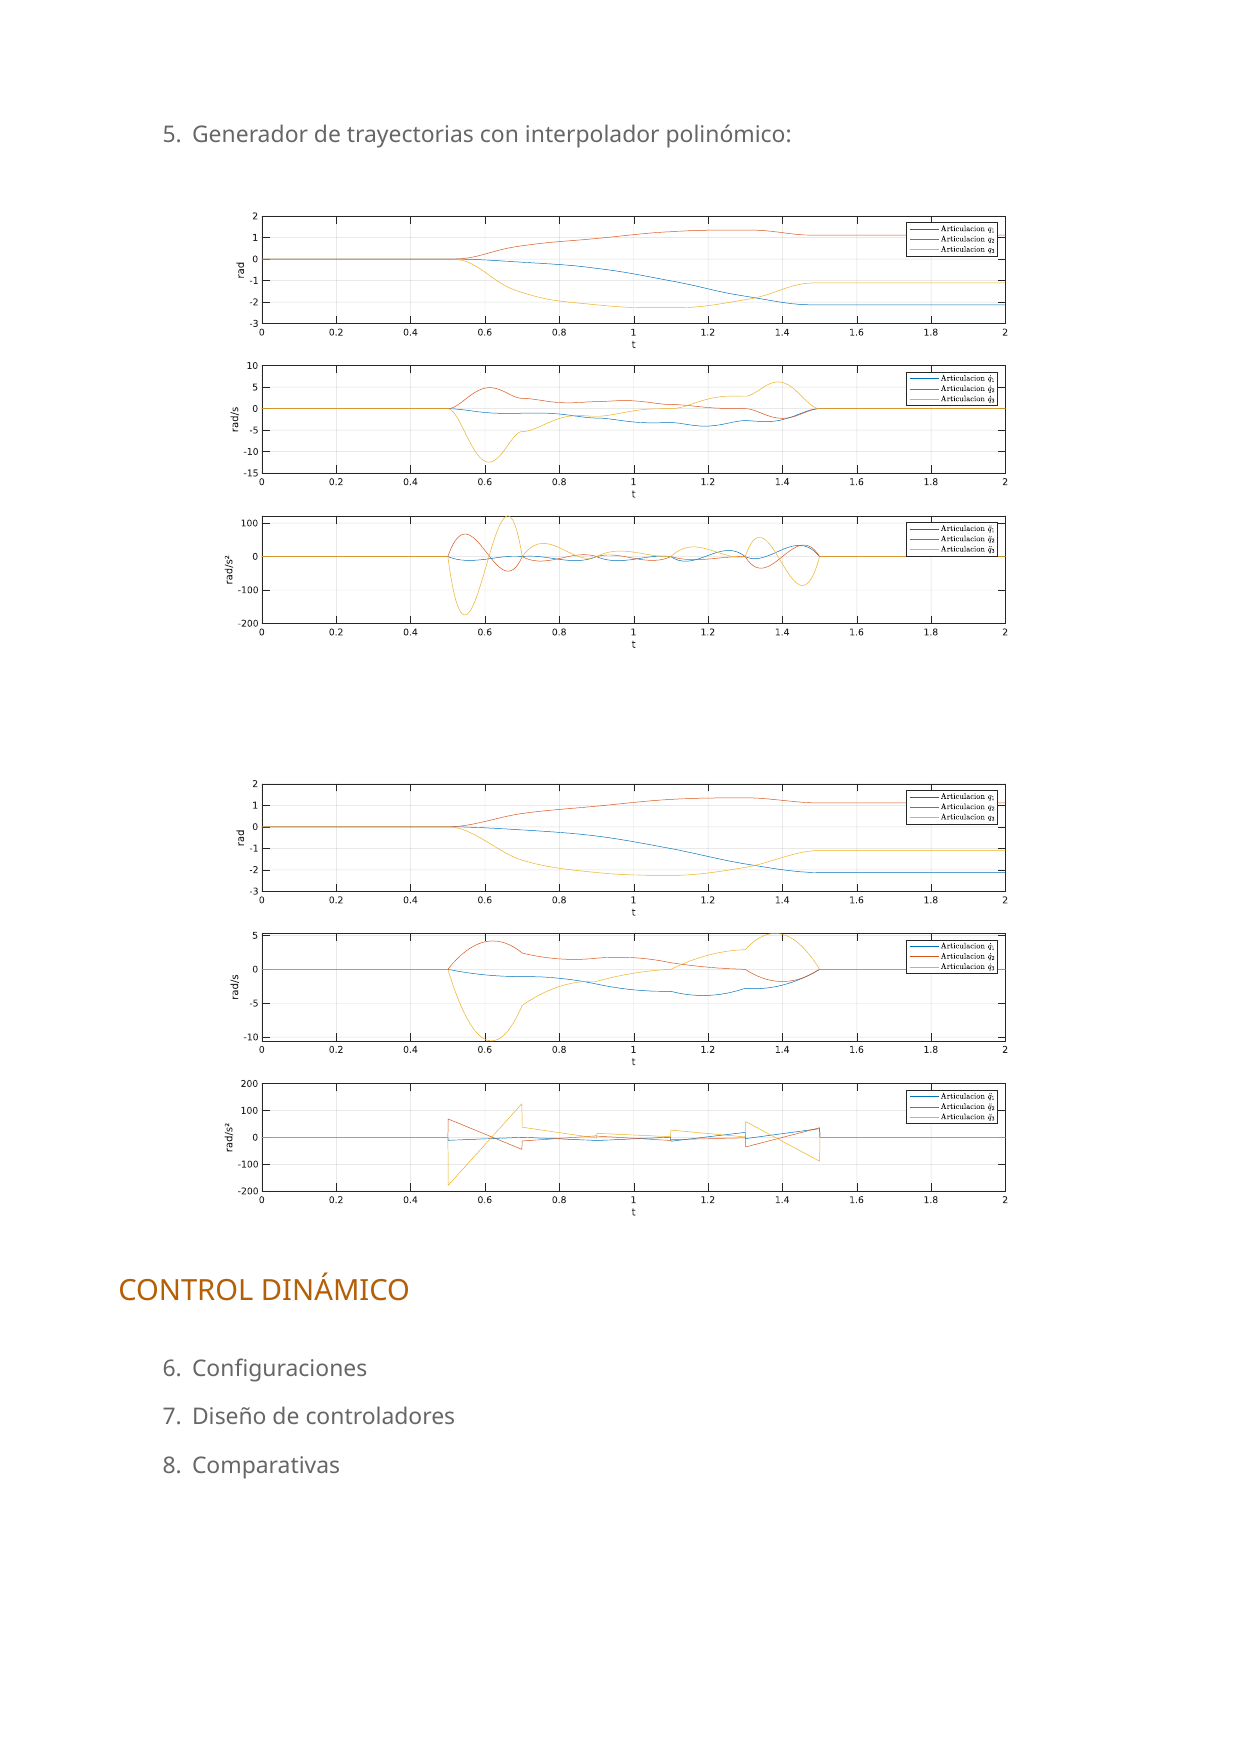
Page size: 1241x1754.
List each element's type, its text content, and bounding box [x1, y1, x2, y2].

list Diseño de controladores [162, 1400, 1122, 1432]
list Configuraciones [162, 1352, 1122, 1383]
list Comparativas [162, 1449, 1122, 1480]
list Generador de trayectorias con interpolador polinómico: [162, 118, 1122, 149]
subtitle CONTROL DINÁMICO [118, 795, 1122, 1308]
